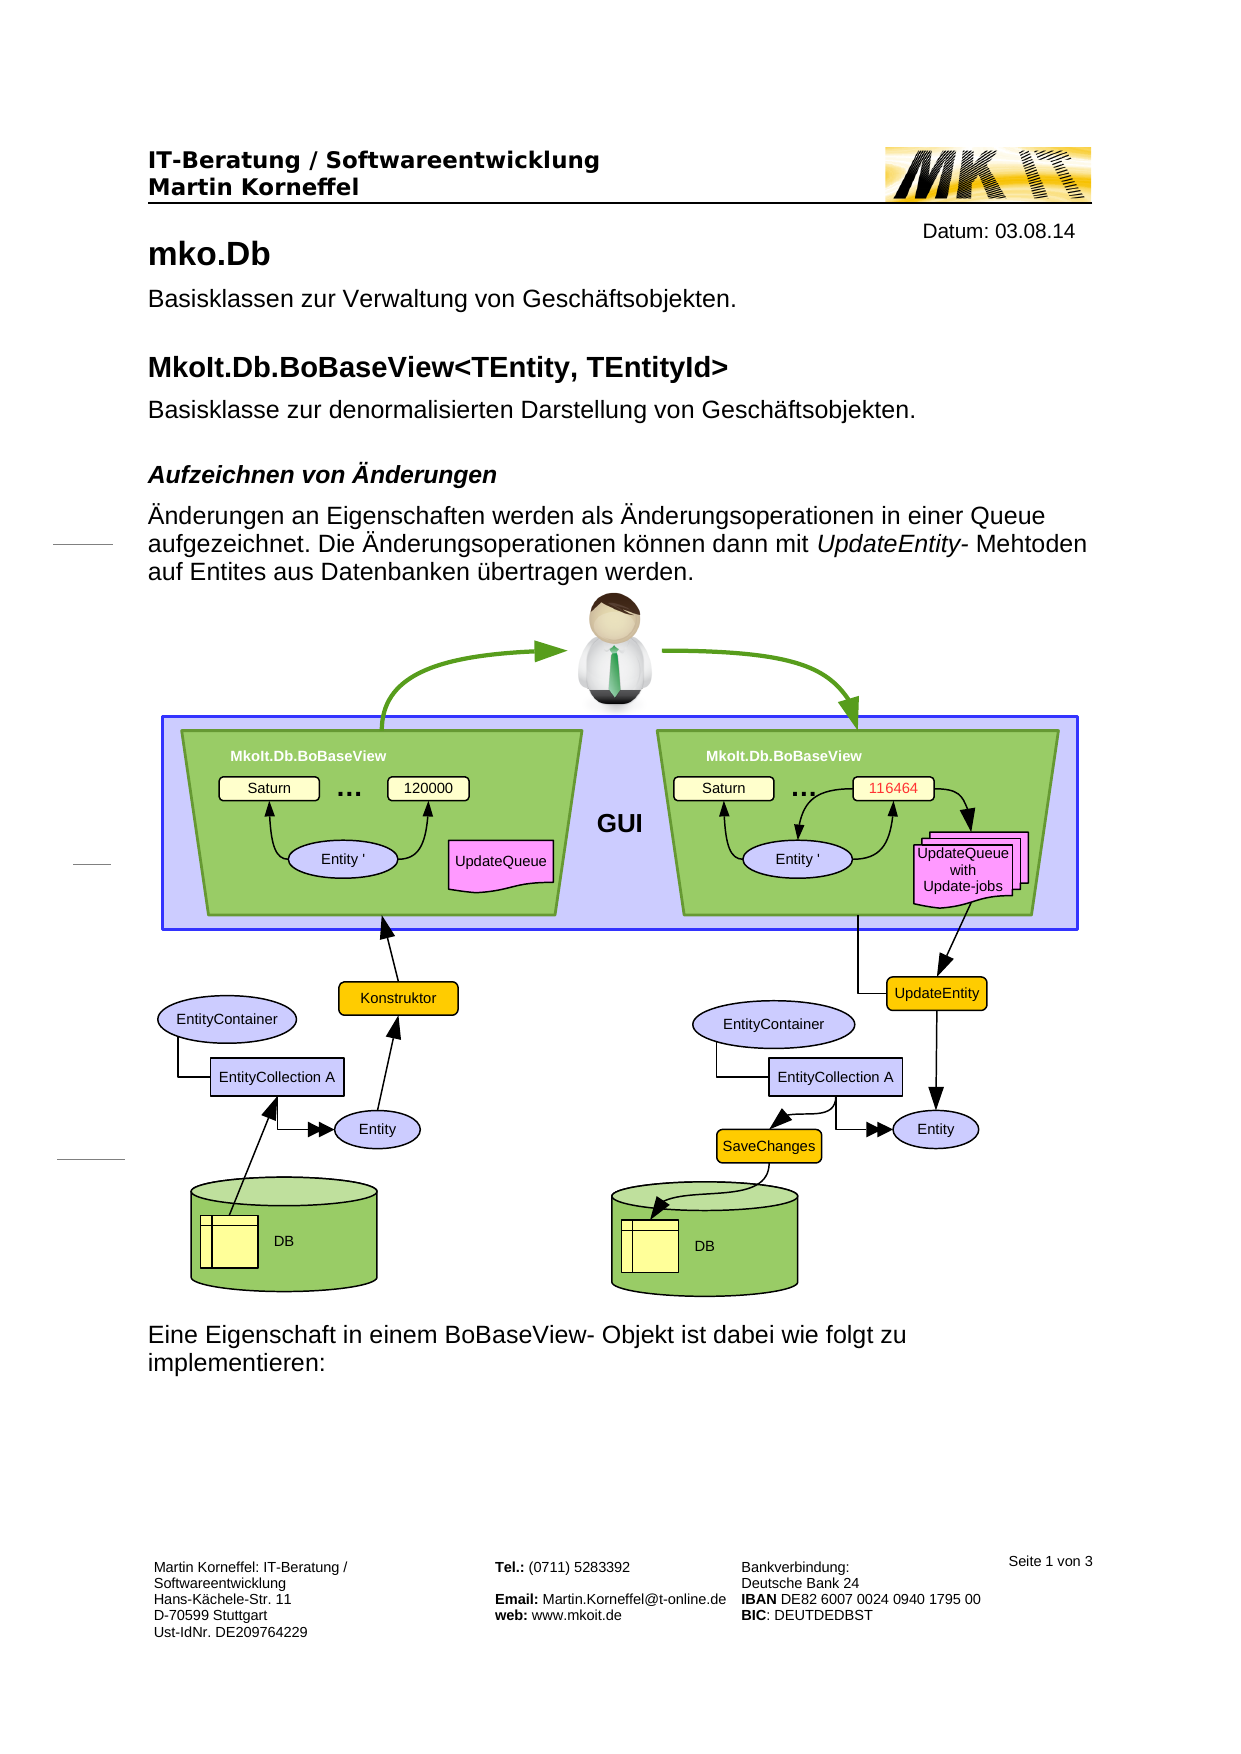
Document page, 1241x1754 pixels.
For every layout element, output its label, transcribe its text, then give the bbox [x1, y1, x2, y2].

text Basisklassen zur Verwaltung von Geschäftsobjekten. [148, 285, 1092, 313]
picture [885, 147, 1092, 202]
subtitle Aufzeichnen von Änderungen [148, 461, 1092, 489]
text Datum: 03.08.14 [901, 220, 1075, 243]
text Basisklasse zur denormalisierten Darstellung von Geschäftsobjekten. [148, 396, 1092, 424]
text Eine Eigenschaft in einem BoBaseView- Objekt ist dabei wie folgt zu implementieren: [148, 598, 1092, 1377]
text Änderungen an Eigenschaften werden als Änderungsoperationen in einer Queue aufgezeichnet. Die Änderungsoperationen können dann mit UpdateEntity- Mehtoden auf Entites aus Datenbanken übertragen werden. [148, 502, 1092, 586]
subtitle MkoIt.Db.BoBaseView<TEntity, TEntityId> [148, 351, 1092, 383]
subtitle mko.Db [148, 235, 1092, 273]
